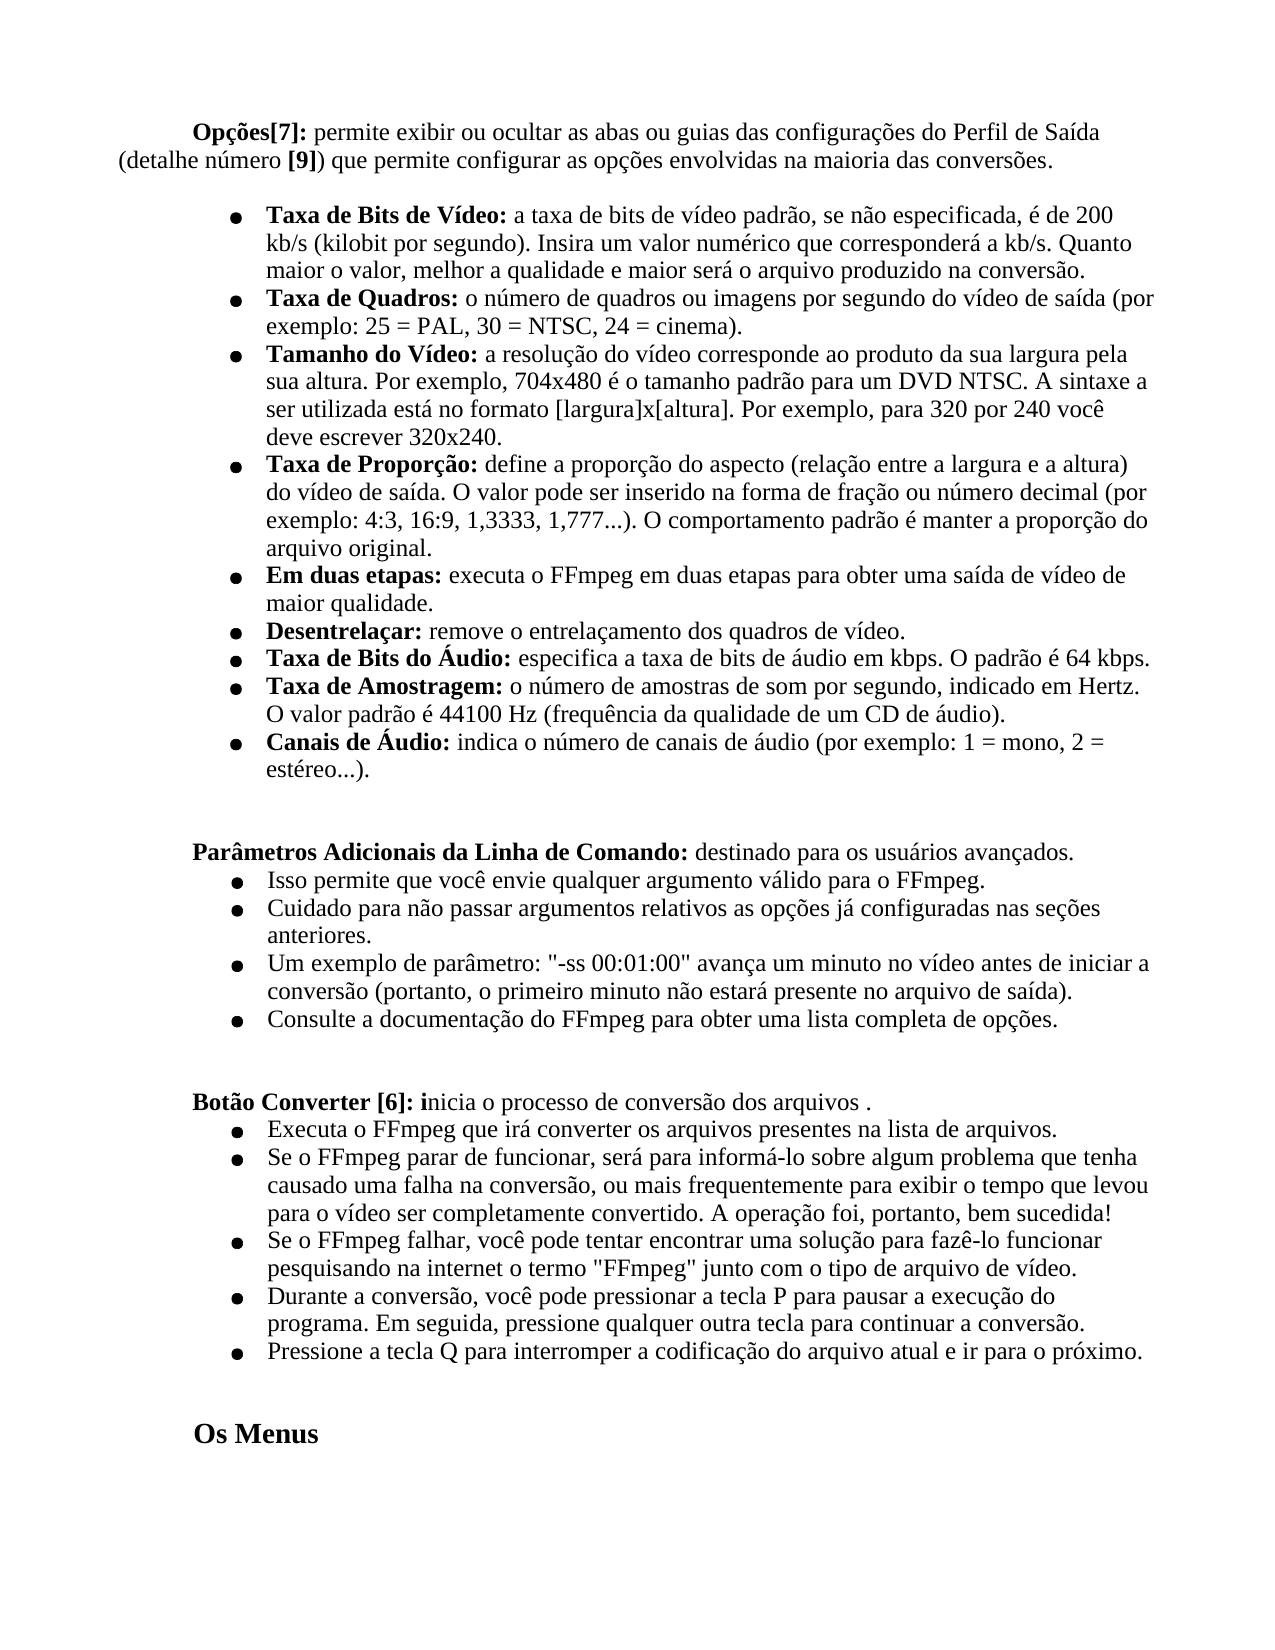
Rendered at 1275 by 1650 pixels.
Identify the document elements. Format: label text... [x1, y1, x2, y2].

list Canais de Áudio: indica o número de canais de áudio (por exemplo: 1 = mono, 2 = estéreo...). [228, 728, 1157, 783]
subtitle Os Menus [118, 1418, 1157, 1450]
text Botão Converter [6]: inicia o processo de conversão dos arquivos . [118, 1088, 1157, 1116]
list Se o FFmpeg parar de funcionar, será para informá-lo sobre algum problema que tenha causado uma falha na conversão, ou mais frequentemente para exibir o tempo que levou para o vídeo ser completamente convertido. A operação foi, portanto, bem sucedida! [229, 1143, 1157, 1226]
list Isso permite que você envie qualquer argumento válido para o FFmpeg. [229, 866, 1157, 894]
list Taxa de Amostragem: o número de amostras de som por segundo, indicado em Hertz. O valor padrão é 44100 Hz (frequência da qualidade de um CD de áudio). [228, 672, 1157, 728]
list Desentrelaçar: remove o entrelaçamento dos quadros de vídeo. [228, 617, 1157, 644]
list Pressione a tecla Q para interromper a codificação do arquivo atual e ir para o próximo. [229, 1337, 1157, 1365]
list Se o FFmpeg falhar, você pode tentar encontrar uma solução para fazê-lo funcionar pesquisando na internet o termo "FFmpeg" junto com o tipo de arquivo de vídeo. [229, 1226, 1157, 1282]
list Cuidado para não passar argumentos relativos as opções já configuradas nas seções anteriores. [229, 894, 1157, 949]
list Taxa de Bits de Vídeo: a taxa de bits de vídeo padrão, se não especificada, é de 200 kb/s (kilobit por segundo). Insira um valor numérico que corresponderá a kb/s. Quanto maior o valor, melhor a qualidade e maior será o arquivo produzido na conversão. [228, 201, 1157, 284]
list Em duas etapas: executa o FFmpeg em duas etapas para obter uma saída de vídeo de maior qualidade. [228, 561, 1157, 617]
list Consulte a documentação do FFmpeg para obter uma lista completa de opções. [229, 1005, 1157, 1032]
list Taxa de Quadros: o número de quadros ou imagens por segundo do vídeo de saída (por exemplo: 25 = PAL, 30 = NTSC, 24 = cinema). [228, 284, 1157, 340]
list Taxa de Proporção: define a proporção do aspecto (relação entre a largura e a altura) do vídeo de saída. O valor pode ser inserido na forma de fração ou número decimal (por exemplo: 4:3, 16:9, 1,3333, 1,777...). O comportamento padrão é manter a proporção do arquivo original. [228, 451, 1157, 561]
list Tamanho do Vídeo: a resolução do vídeo corresponde ao produto da sua largura pela sua altura. Por exemplo, 704x480 é o tamanho padrão para um DVD NTSC. A sintaxe a ser utilizada está no formato [largura]x[altura]. Por exemplo, para 320 por 240 você deve escrever 320x240. [228, 340, 1157, 451]
list Taxa de Bits do Áudio: especifica a taxa de bits de áudio em kbps. O padrão é 64 kbps. [228, 644, 1157, 672]
list Um exemplo de parâmetro: "-ss 00:01:00" avança um minuto no vídeo antes de iniciar a conversão (portanto, o primeiro minuto não estará presente no arquivo de saída). [229, 949, 1157, 1005]
text Parâmetros Adicionais da Linha de Comando: destinado para os usuários avançados. [118, 838, 1157, 866]
text Opções[7]: permite exibir ou ocultar as abas ou guias das configurações do Perfil de Saída (detalhe número [9]) que permite configurar as opções envolvidas na maioria das conversões. [118, 118, 1157, 173]
list Executa o FFmpeg que irá converter os arquivos presentes na lista de arquivos. [229, 1116, 1157, 1143]
list Durante a conversão, você pode pressionar a tecla P para pausar a execução do programa. Em seguida, pressione qualquer outra tecla para continuar a conversão. [229, 1282, 1157, 1337]
